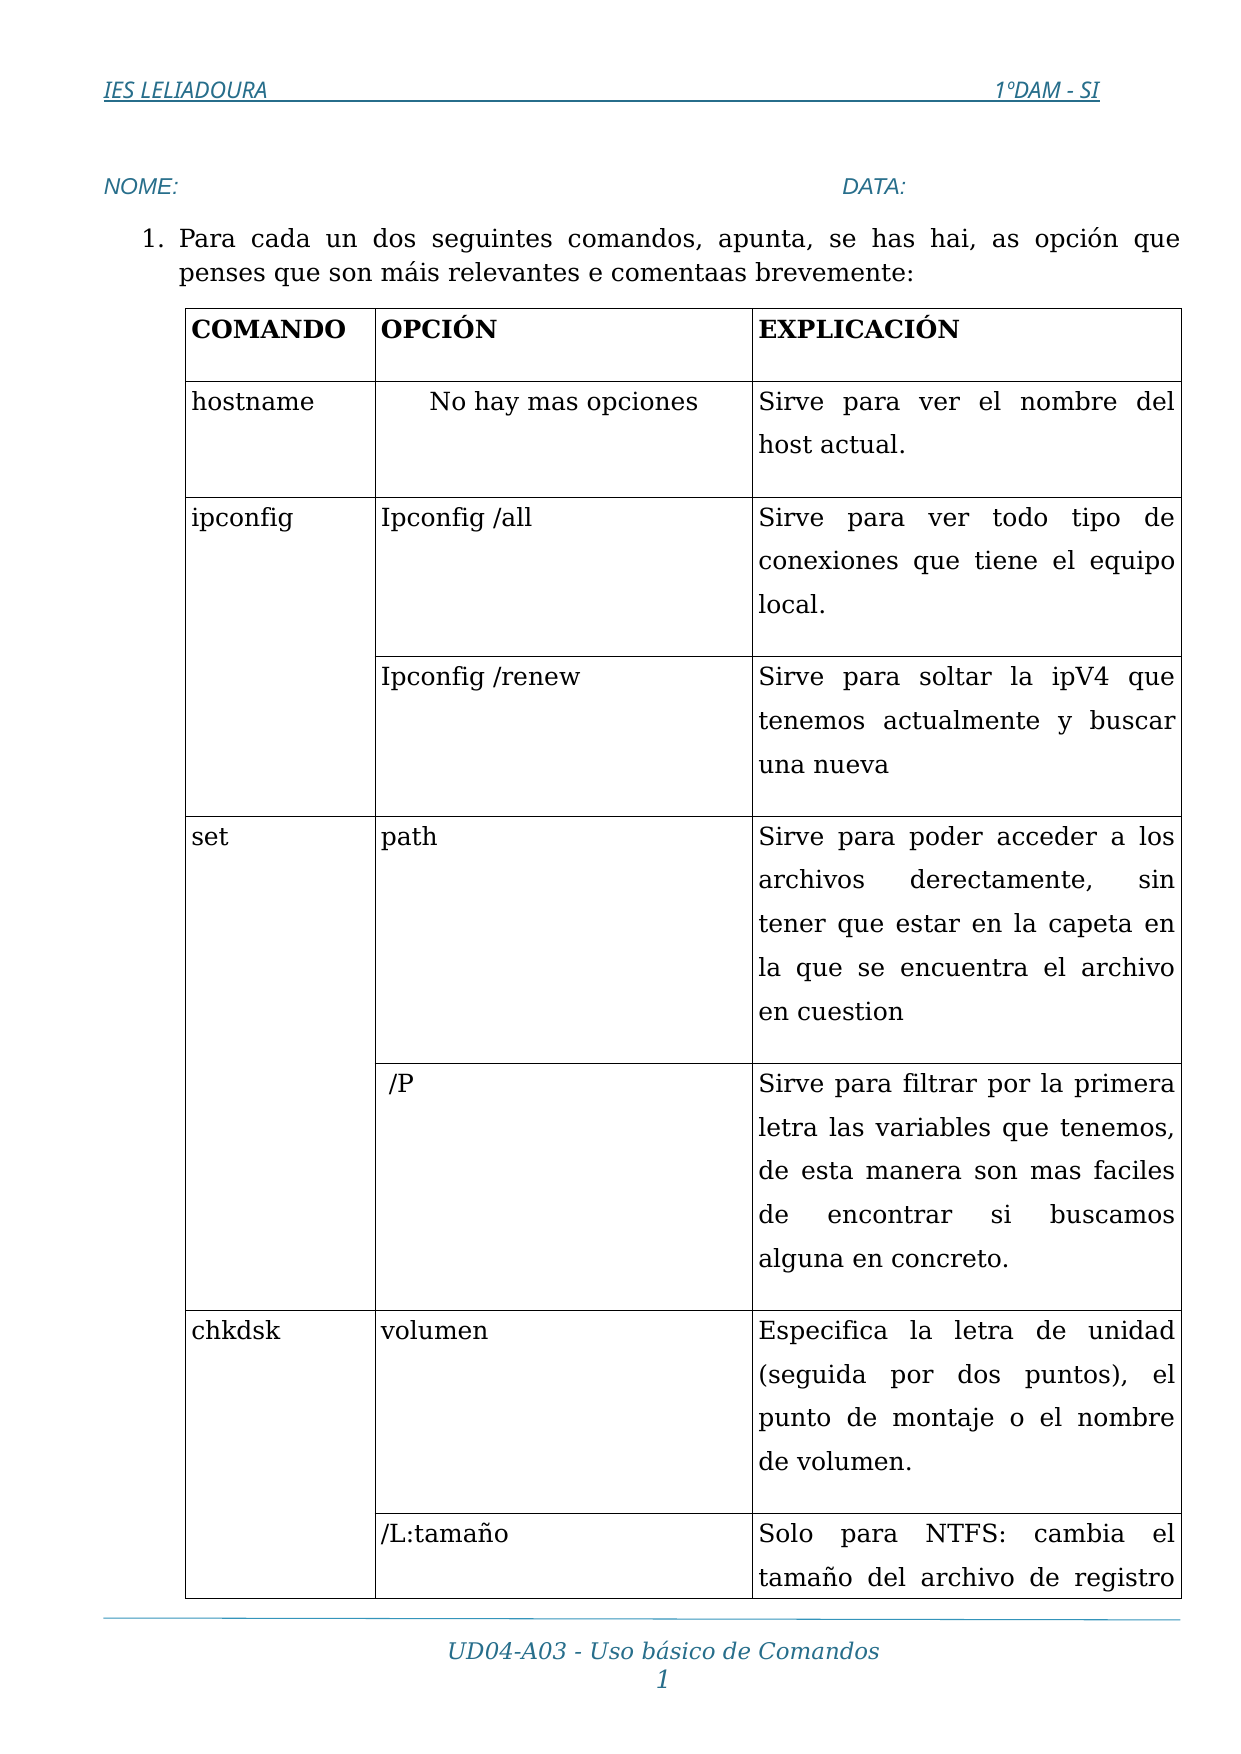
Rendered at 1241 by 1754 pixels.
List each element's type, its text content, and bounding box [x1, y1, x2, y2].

table_cell Sirve para ver el nombre del host actual. [753, 382, 1181, 496]
table_header COMANDO [186, 309, 375, 381]
table_cell Sirve para filtrar por la primera letra las variables que tenemos, de esta manera son mas faciles de encontrar si buscamos alguna en concreto. [753, 1064, 1181, 1310]
table_cell Solo para NTFS: cambia el tamaño del archivo de registro [753, 1514, 1181, 1598]
table_header OPCIÓN [376, 309, 752, 381]
table_cell hostname [186, 382, 375, 496]
table_cell Sirve para soltar la ipV4 que tenemos actualmente y buscar una nueva [753, 657, 1181, 816]
table_cell chkdsk [186, 1311, 375, 1598]
table_cell Sirve para poder acceder a los archivos derectamente, sin tener que estar en la capeta en la que se encuentra el archivo en cuestion [753, 817, 1181, 1063]
table_cell /L:tamaño [376, 1514, 752, 1598]
table_cell Sirve para ver todo tipo de conexiones que tiene el equipo local. [753, 498, 1181, 656]
table_cell set [186, 817, 375, 1310]
table_cell volumen [376, 1311, 752, 1513]
list Para cada un dos seguintes comandos, apunta, se has hai, as opción que penses que son máis relevantes e comentaas brevemente: [141, 224, 1181, 287]
table_cell /P [376, 1064, 752, 1310]
table_cell Ipconfig /renew [376, 657, 752, 816]
table_cell Ipconfig /all [376, 498, 752, 656]
table_cell No hay mas opciones [376, 382, 752, 496]
table_cell ipconfig [186, 498, 375, 816]
subtitle NOME: DATA: [103, 173, 1181, 199]
table_cell path [376, 817, 752, 1063]
table_header EXPLICACIÓN [753, 309, 1181, 381]
table_cell Especifica la letra de unidad (seguida por dos puntos), el punto de montaje o el nombre de volumen. [753, 1311, 1181, 1513]
